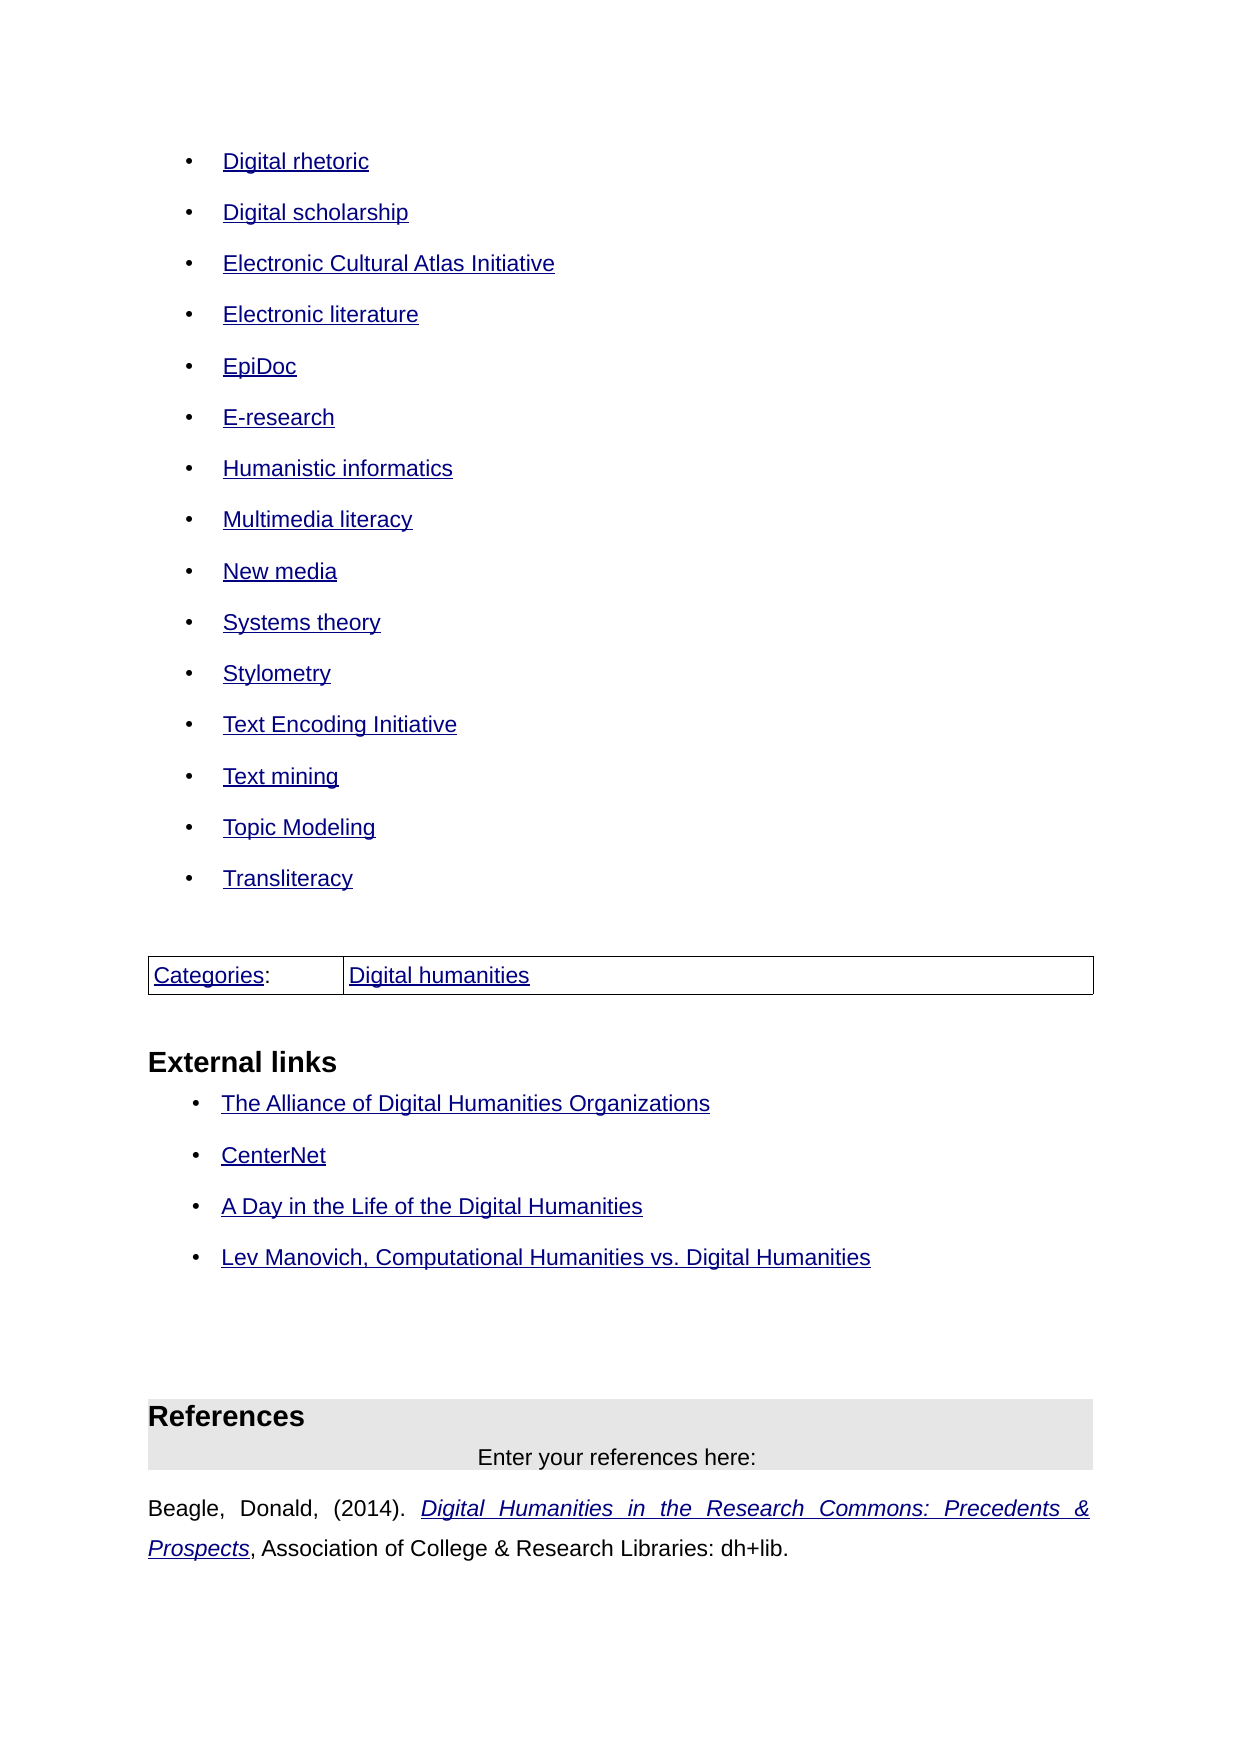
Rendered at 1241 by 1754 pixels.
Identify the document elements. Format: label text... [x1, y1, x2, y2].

list Electronic literature [185, 301, 1093, 328]
text Enter your references here: [148, 1444, 1093, 1470]
list Topic Modeling [185, 814, 1093, 840]
list The Alliance of Digital Humanities Organizations [192, 1090, 1093, 1117]
subtitle References [148, 1399, 1093, 1432]
list Lev Manovich, Computational Humanities vs. Digital Humanities [192, 1244, 1093, 1271]
list A Day in the Life of the Digital Humanities [192, 1193, 1093, 1219]
subtitle External links [148, 1045, 1093, 1079]
list Transliteracy [185, 865, 1093, 891]
table_header Digital humanities [344, 957, 1093, 994]
list Digital scholarship [185, 199, 1093, 225]
list Digital rhetoric [185, 148, 1093, 174]
list Systems theory [185, 609, 1093, 635]
list New media [185, 558, 1093, 584]
list Humanistic informatics [185, 455, 1093, 481]
list Text Encoding Initiative [185, 711, 1093, 738]
list EpiDoc [185, 353, 1093, 379]
list Multimedia literacy [185, 506, 1093, 533]
list CenterNet [192, 1142, 1093, 1168]
table_header Categories: [149, 957, 343, 994]
list Electronic Cultural Atlas Initiative [185, 250, 1093, 276]
list Stylometry [185, 660, 1093, 686]
list E-research [185, 404, 1093, 430]
text Beagle, Donald, (2014). Digital Humanities in the Research Commons: Precedents & Prospects, Association of College & Research Libraries: dh+lib. [148, 1495, 1093, 1561]
list Text mining [185, 763, 1093, 789]
